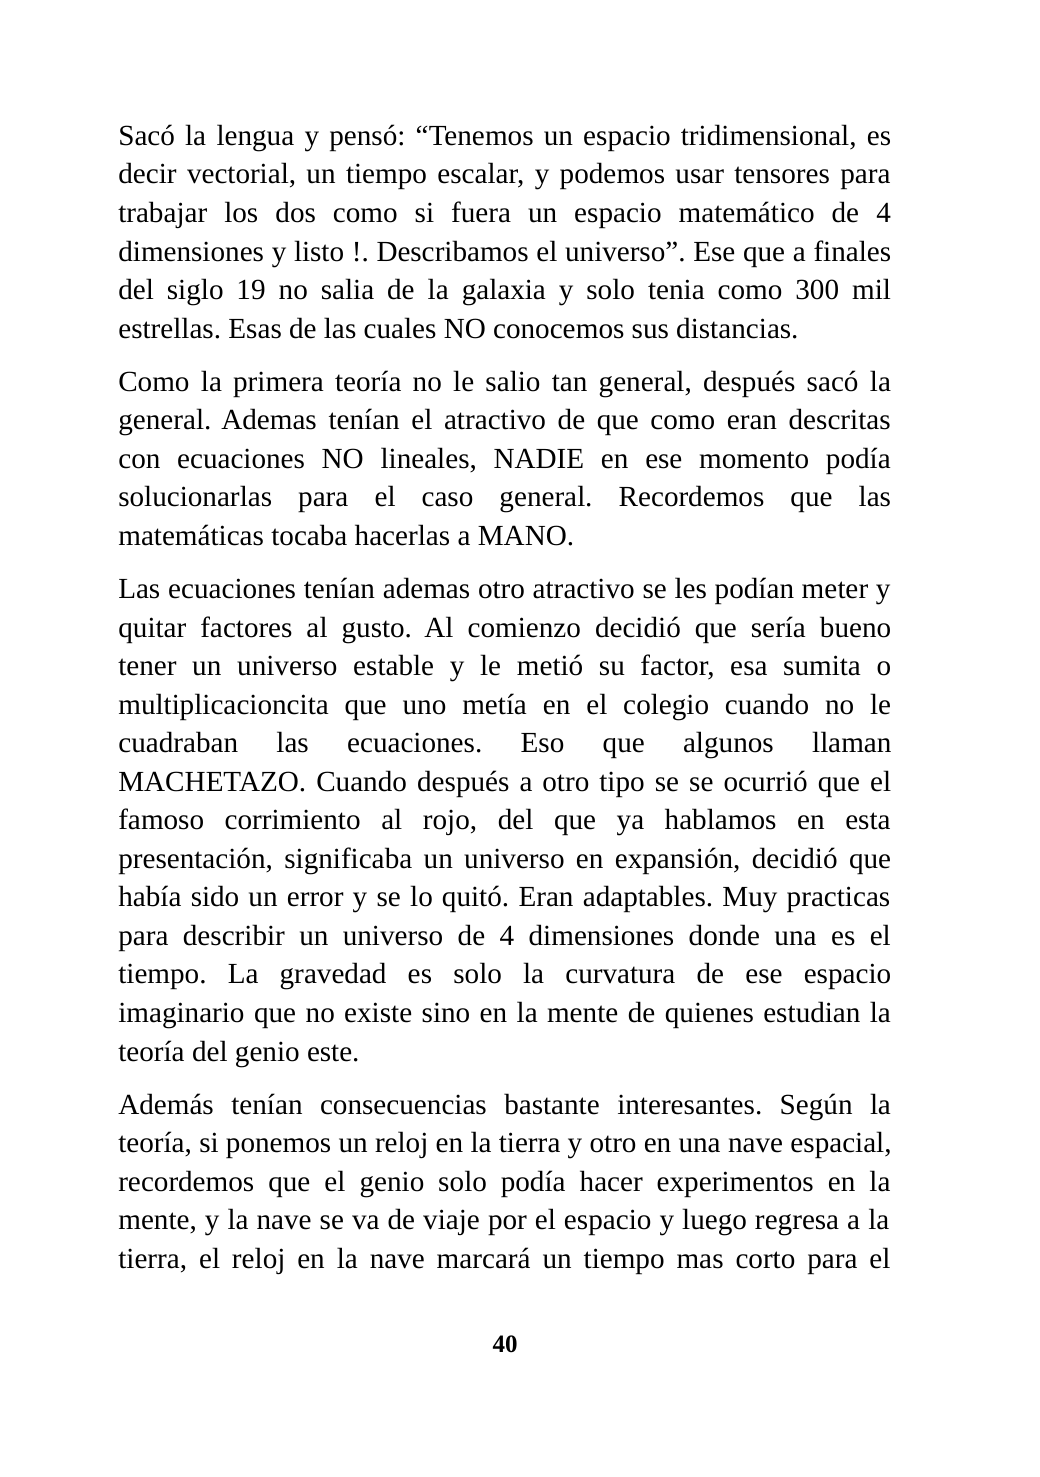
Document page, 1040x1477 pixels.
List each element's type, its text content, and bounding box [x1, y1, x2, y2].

text Como la primera teoría no le salio tan general, después sacó la general. Ademas tenían el atractivo de que como eran descritas con ecuaciones NO lineales, NADIE en ese momento podía solucionarlas para el caso general. Recordemos que las matemáticas tocaba hacerlas a MANO. [118, 364, 892, 552]
text Además tenían consecuencias bastante interesantes. Según la teoría, si ponemos un reloj en la tierra y otro en una nave espacial, recordemos que el genio solo podía hacer experimentos en la mente, y la nave se va de viaje por el espacio y luego regresa a la tierra, el reloj en la nave marcará un tiempo mas corto para el [118, 1087, 892, 1274]
text Las ecuaciones tenían ademas otro atractivo se les podían meter y quitar factores al gusto. Al comienzo decidió que sería bueno tener un universo estable y le metió su factor, esa sumita o multiplicacioncita que uno metía en el colegio cuando no le cuadraban las ecuaciones. Eso que algunos llaman MACHETAZO. Cuando después a otro tipo se se ocurrió que el famoso corrimiento al rojo, del que ya hablamos en esta presentación, significaba un universo en expansión, decidió que había sido un error y se lo quitó. Eran adaptables. Muy practicas para describir un universo de 4 dimensiones donde una es el tiempo. La gravedad es solo la curvatura de ese espacio imaginario que no existe sino en la mente de quienes estudian la teoría del genio este. [118, 571, 892, 1067]
text Sacó la lengua y pensó: “Tenemos un espacio tridimensional, es decir vectorial, un tiempo escalar, y podemos usar tensores para trabajar los dos como si fuera un espacio matemático de 4 dimensiones y listo !. Describamos el universo”. Ese que a finales del siglo 19 no salia de la galaxia y solo tenia como 300 mil estrellas. Esas de las cuales NO conocemos sus distancias. [118, 118, 892, 344]
